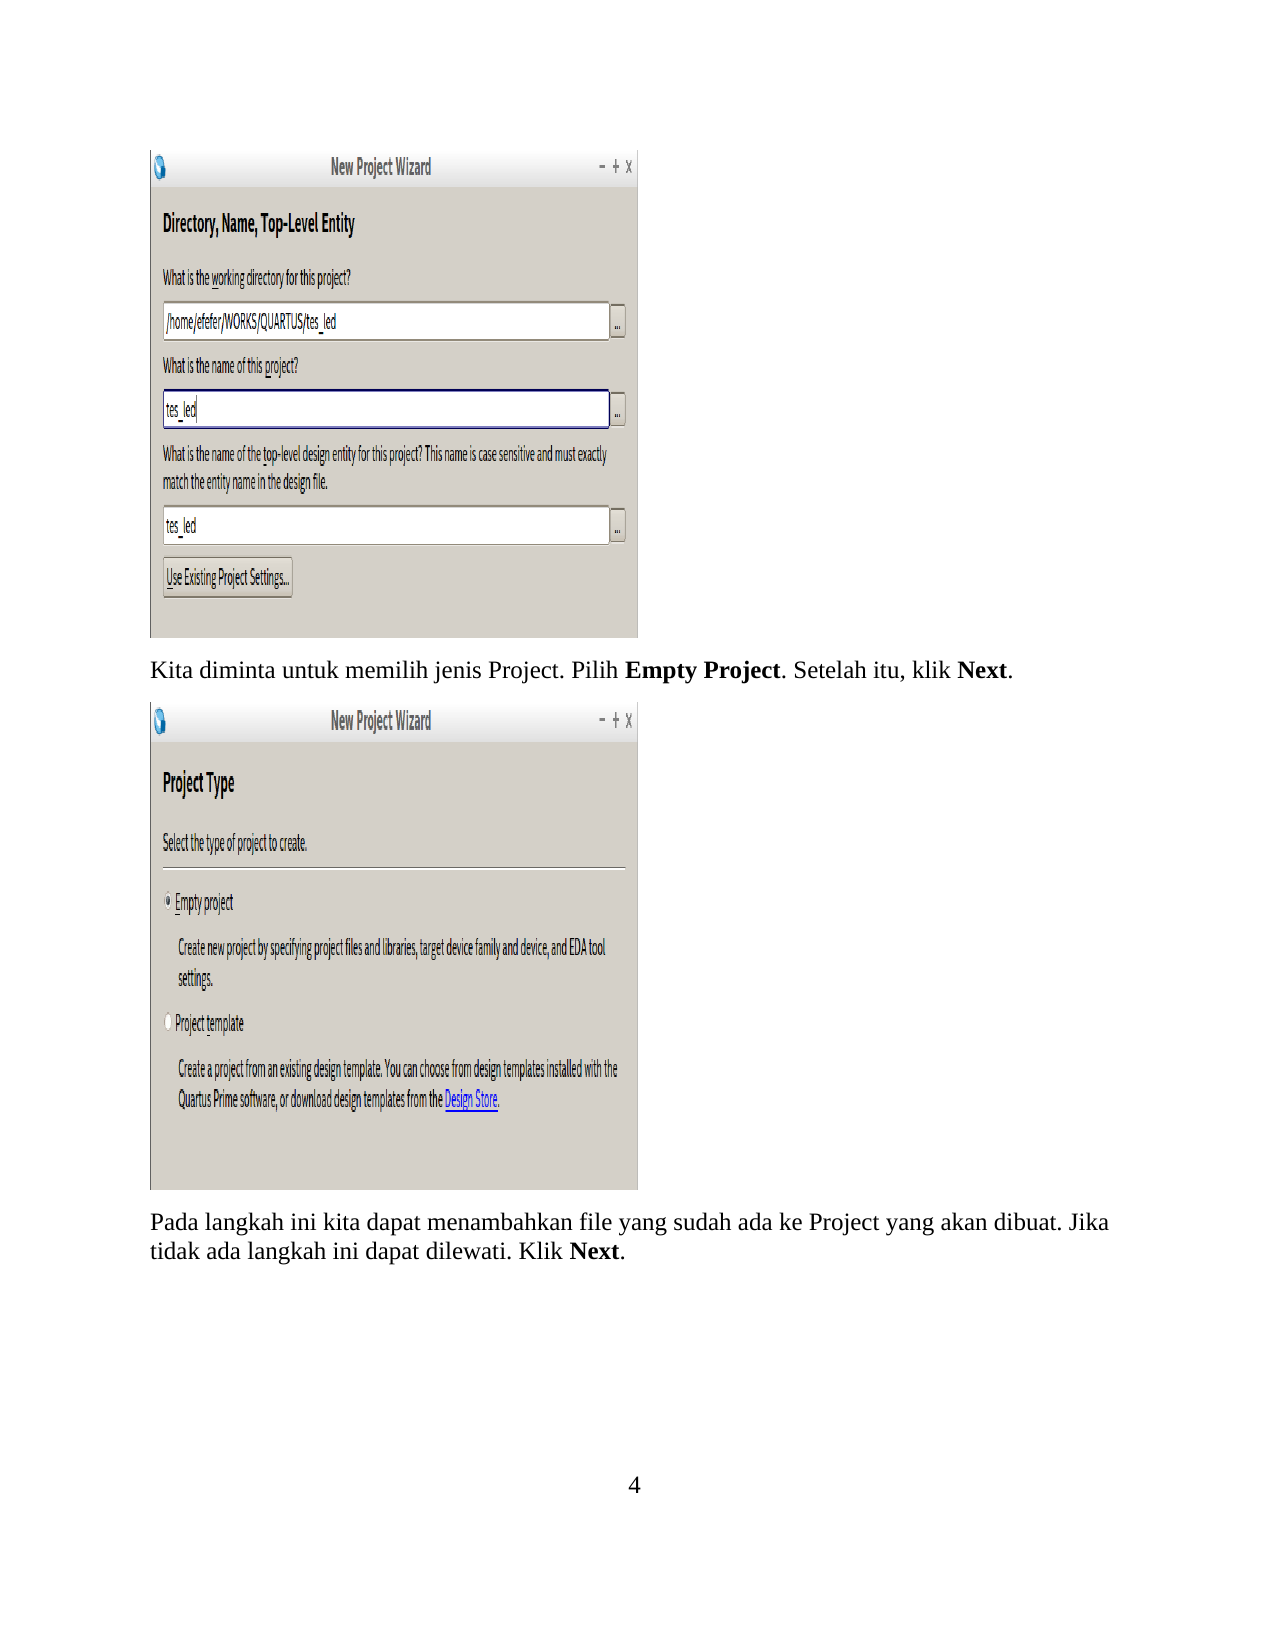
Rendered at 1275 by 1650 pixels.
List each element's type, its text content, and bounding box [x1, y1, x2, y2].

text Kita diminta untuk memilih jenis Project. Pilih Empty Project. Setelah itu, klik Next. [150, 655, 1125, 684]
picture [150, 150, 638, 638]
picture [150, 702, 638, 1190]
text Pada langkah ini kita dapat menambahkan file yang sudah ada ke Project yang akan dibuat. Jika tidak ada langkah ini dapat dilewati. Klik Next. [150, 1207, 1125, 1265]
